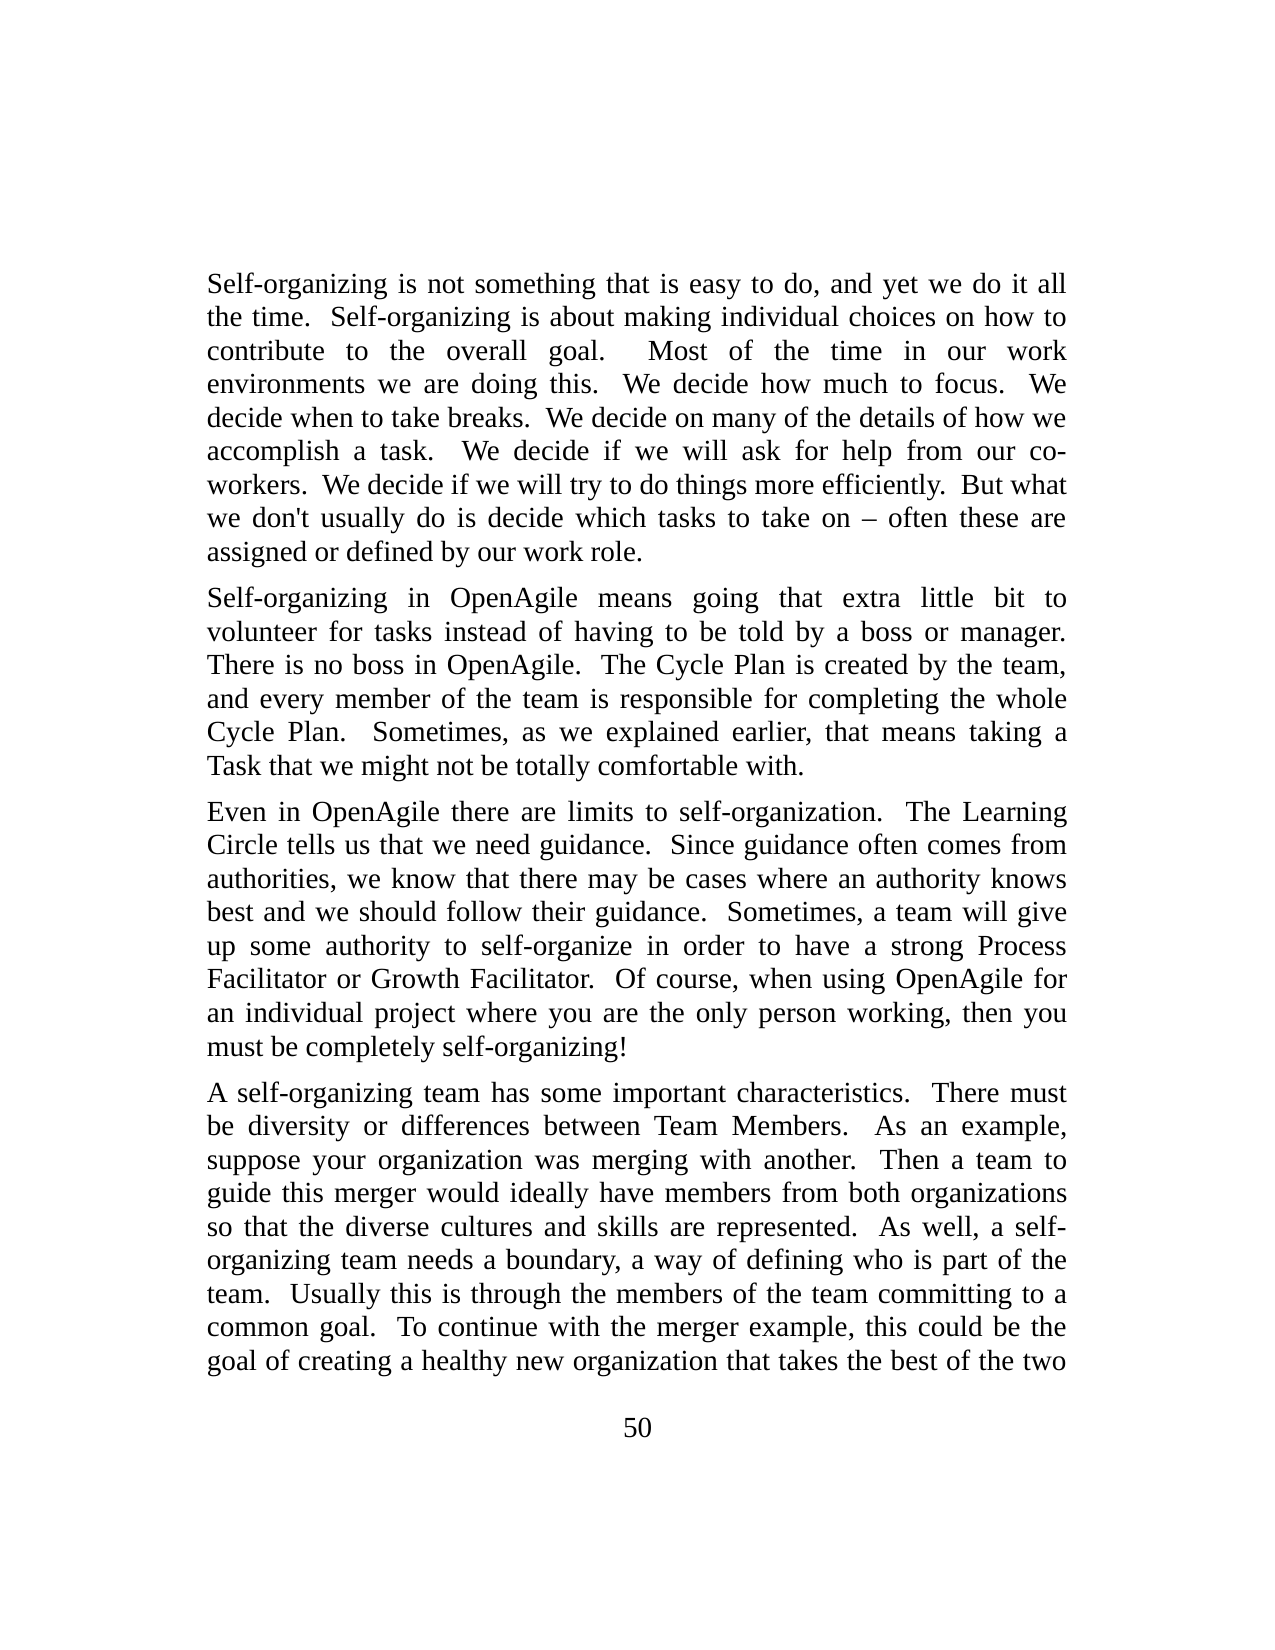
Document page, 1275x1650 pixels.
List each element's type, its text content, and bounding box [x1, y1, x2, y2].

text A self-organizing team has some important characteristics. There must be diversity or differences between Team Members. As an example, suppose your organization was merging with another. Then a team to guide this merger would ideally have members from both organizations so that the diverse cultures and skills are represented. As well, a self-organizing team needs a boundary, a way of defining who is part of the team. Usually this is through the members of the team committing to a common goal. To continue with the merger example, this could be the goal of creating a healthy new organization that takes the best of the two [207, 1075, 1068, 1377]
text Even in OpenAgile there are limits to self-organization. The Learning Circle tells us that we need guidance. Since guidance often comes from authorities, we know that there may be cases where an authority knows best and we should follow their guidance. Sometimes, a team will give up some authority to self-organize in order to have a strong Process Facilitator or Growth Facilitator. Of course, when using OpenAgile for an individual project where you are the only person working, then you must be completely self-organizing! [207, 794, 1068, 1062]
text Self-organizing in OpenAgile means going that extra little bit to volunteer for tasks instead of having to be told by a boss or manager. There is no boss in OpenAgile. The Cycle Plan is created by the team, and every member of the team is responsible for completing the whole Cycle Plan. Sometimes, as we explained earlier, that means taking a Task that we might not be totally comfortable with. [207, 580, 1068, 781]
text Self-organizing is not something that is easy to do, and yet we do it all the time. Self-organizing is about making individual choices on how to contribute to the overall goal. Most of the time in our work environments we are doing this. We decide how much to focus. We decide when to take breaks. We decide on many of the details of how we accomplish a task. We decide if we will ask for help from our co-workers. We decide if we will try to do things more efficiently. But what we don't usually do is decide which tasks to take on – often these are assigned or defined by our work role. [207, 266, 1068, 568]
